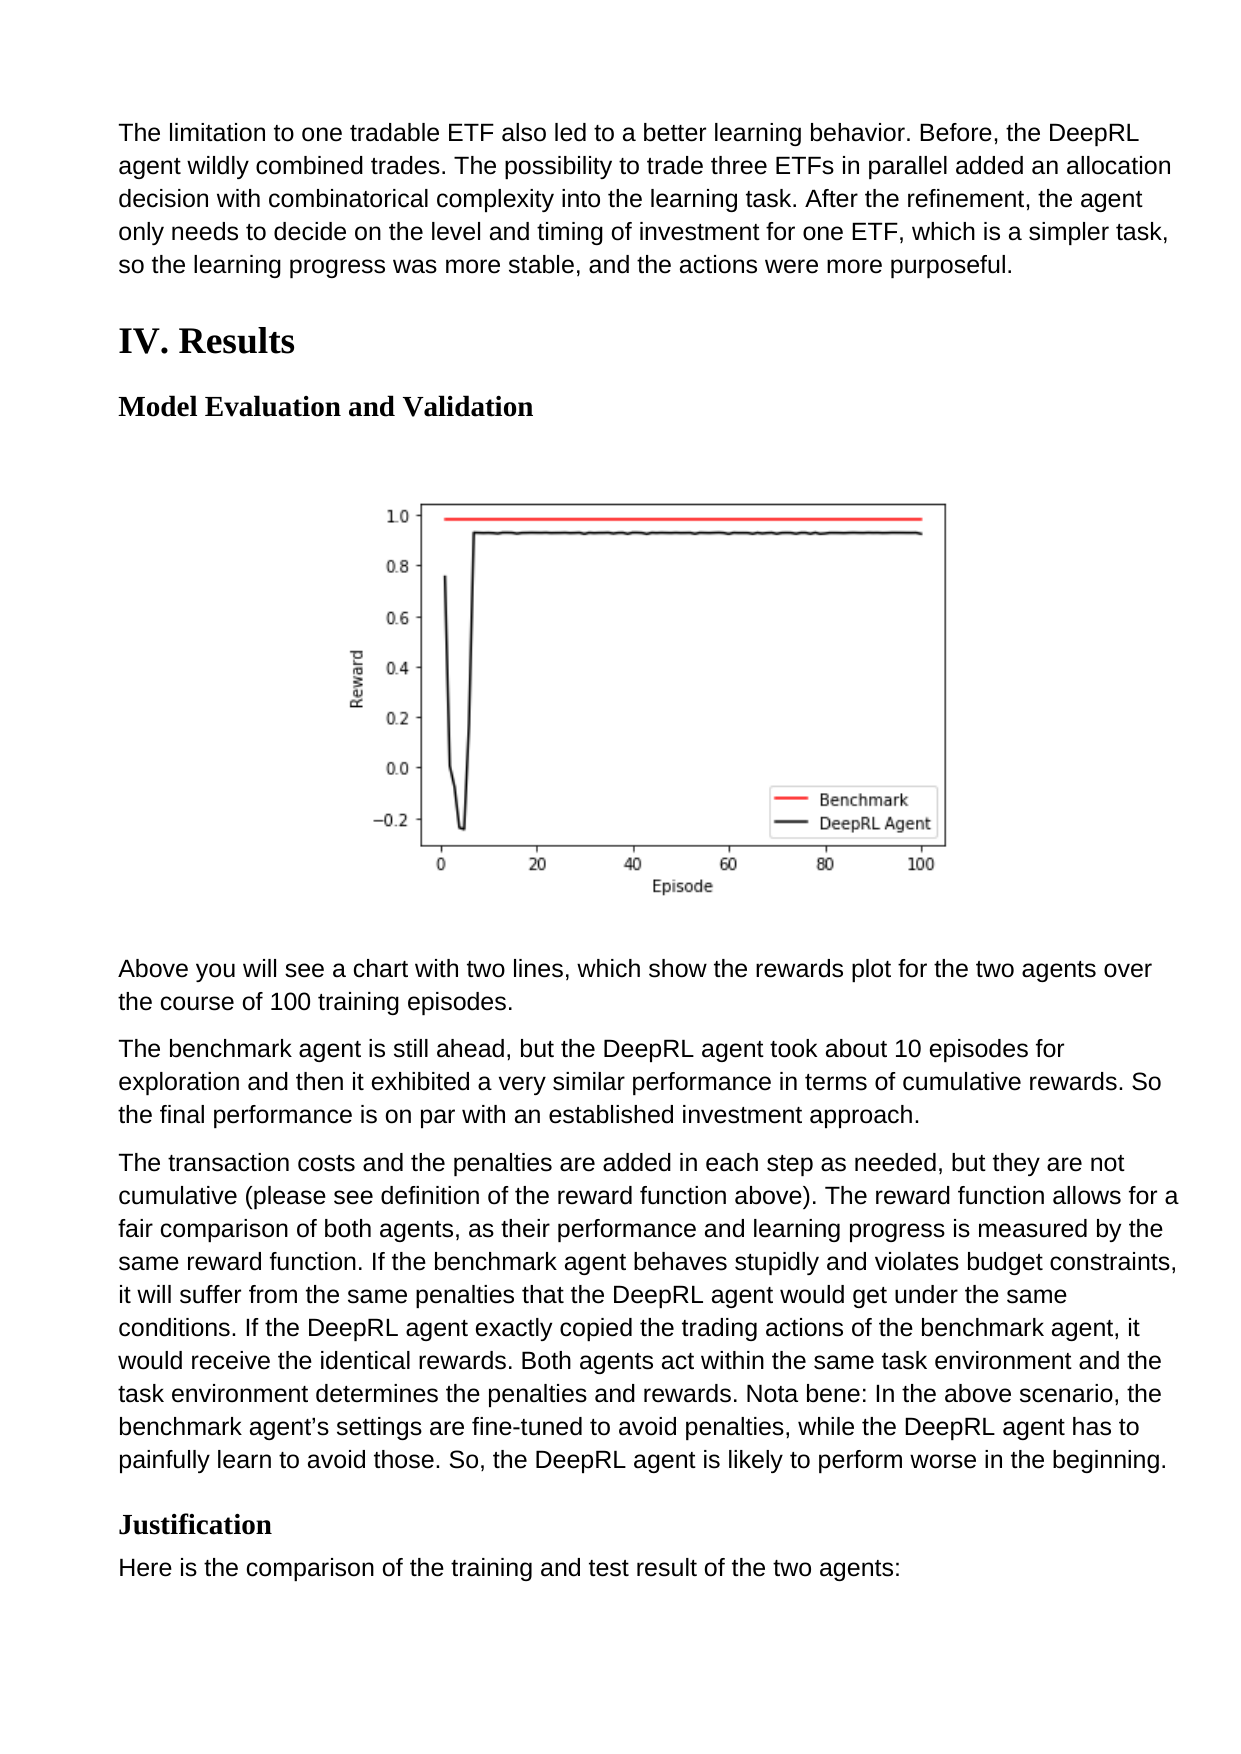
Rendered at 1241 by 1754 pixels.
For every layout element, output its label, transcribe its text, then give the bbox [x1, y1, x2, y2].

subtitle Justification [118, 1507, 1181, 1541]
text Above you will see a chart with two lines, which show the rewards plot for the two agents over the course of 100 training episodes. [118, 953, 1181, 1015]
picture [330, 493, 970, 902]
text Here is the comparison of the training and test result of the two agents: [118, 1553, 1181, 1582]
text The transaction costs and the penalties are added in each step as needed, but they are not cumulative (please see definition of the reward function above). The reward function allows for a fair comparison of both agents, as their performance and learning progress is measured by the same reward function. If the benchmark agent behaves stupidly and violates budget constraints, it will suffer from the same penalties that the DeepRL agent would get under the same conditions. If the DeepRL agent exactly copied the trading actions of the benchmark agent, it would receive the identical rewards. Both agents act within the same task environment and the task environment determines the penalties and rewards. Nota bene: In the above scenario, the benchmark agent’s settings are fine-tuned to avoid penalties, while the DeepRL agent has to painfully learn to avoid those. So, the DeepRL agent is likely to perform worse in the beginning. [118, 1148, 1181, 1474]
text The limitation to one tradable ETF also led to a better learning behavior. Before, the DeepRL agent wildly combined trades. The possibility to trade three ETFs in parallel added an allocation decision with combinatorical complexity into the learning task. After the refinement, the agent only needs to decide on the level and timing of investment for one ETF, which is a simpler task, so the learning progress was more stable, and the actions were more purposeful. [118, 118, 1181, 279]
subtitle IV. Results [118, 319, 1181, 362]
subtitle Model Evaluation and Validation [118, 389, 1181, 422]
text The benchmark agent is still ahead, but the DeepRL agent took about 10 episodes for exploration and then it exhibited a very similar performance in terms of cumulative rewards. So the final performance is on par with an established investment approach. [118, 1034, 1181, 1129]
